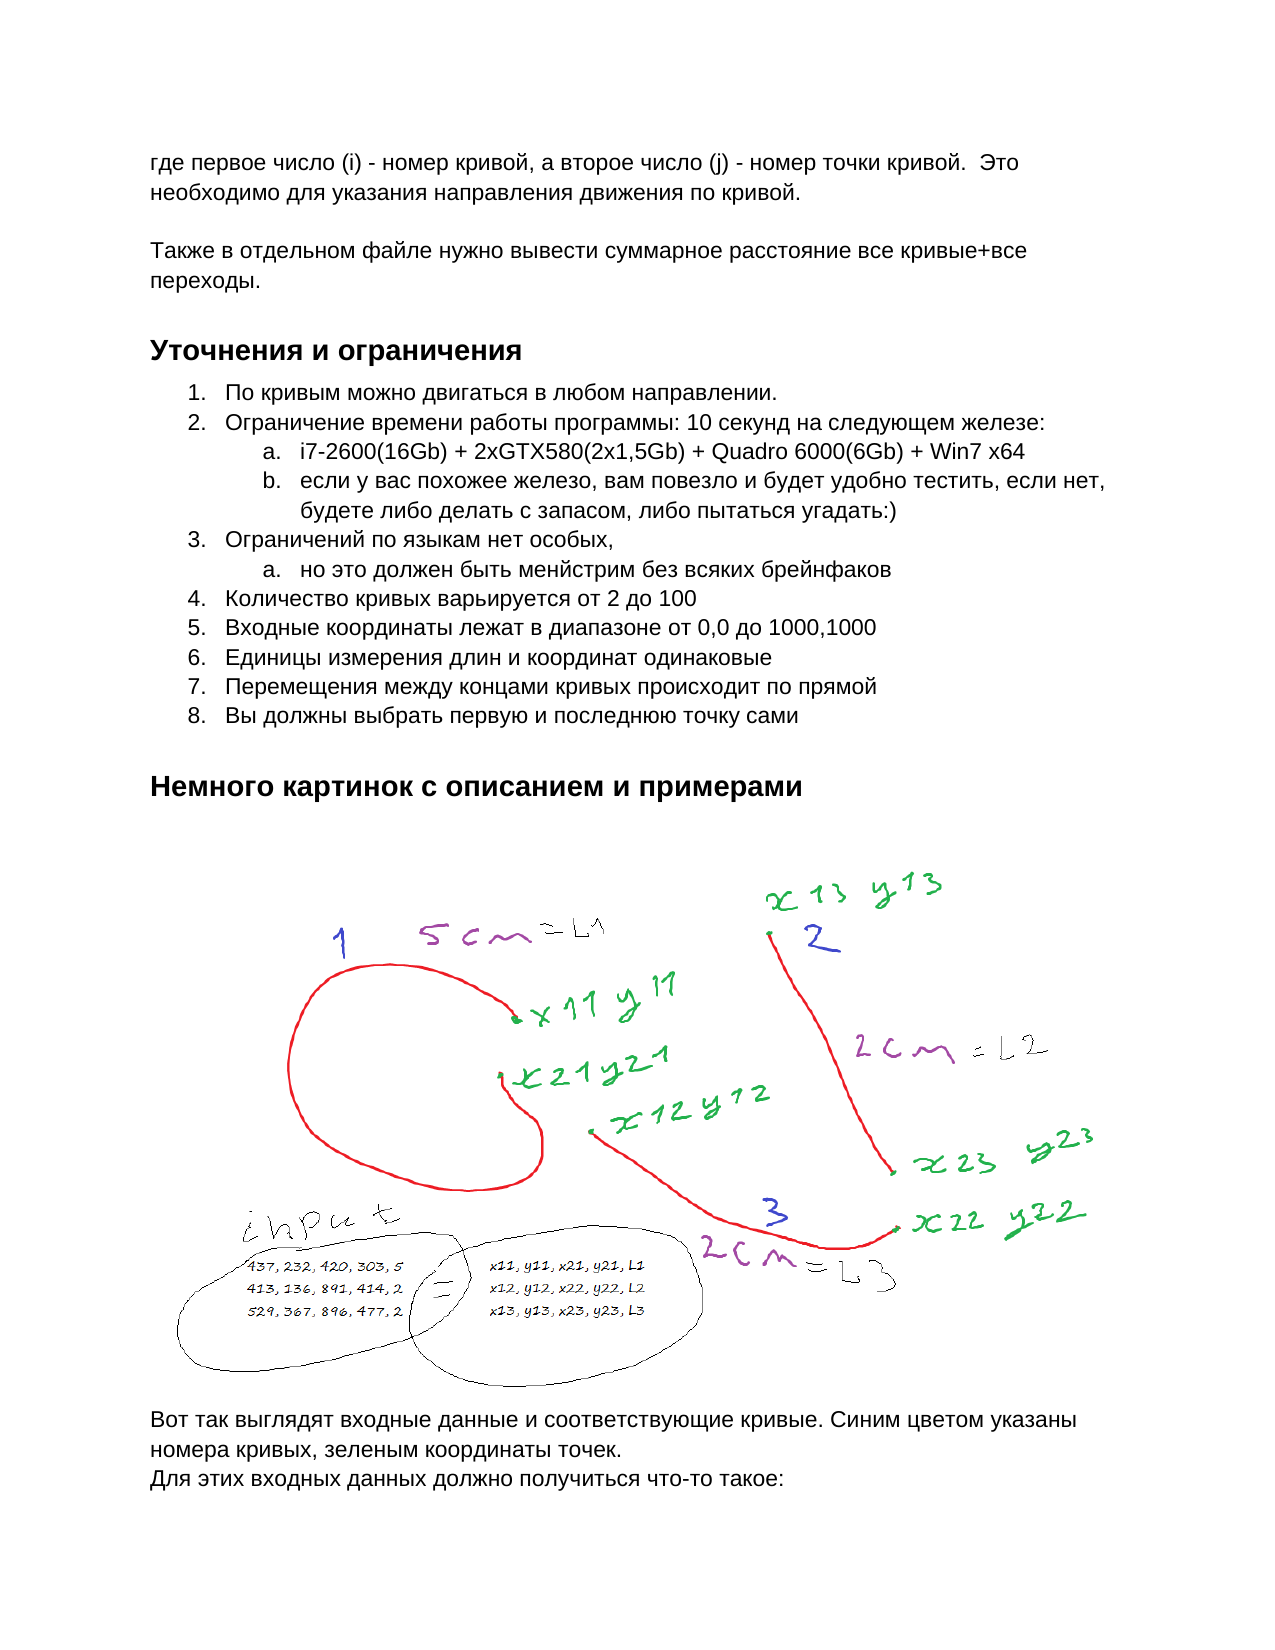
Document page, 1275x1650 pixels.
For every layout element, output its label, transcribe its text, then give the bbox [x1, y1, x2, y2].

subtitle Уточнения и ограничения [150, 334, 1125, 367]
list Ограничений по языкам нет особых, [187, 527, 1125, 553]
list Единицы измерения длин и координат одинаковые [187, 644, 1125, 670]
list Перемещения между концами кривых происходит по прямой [187, 674, 1125, 699]
picture [150, 815, 1125, 1404]
list i7-2600(16Gb) + 2xGTX580(2x1,5Gb) + Quadro 6000(6Gb) + Win7 x64 [262, 439, 1125, 464]
list Количество кривых варьируется от 2 до 100 [187, 586, 1125, 611]
subtitle Немного картинок с описанием и примерами [150, 770, 1125, 803]
list но это должен быть менйстрим без всяких брейнфаков [262, 556, 1125, 582]
text Вот так выглядят входные данные и соответствующие кривые. Синим цветом указаны номера кривых, зеленым координаты точек. [150, 1407, 1125, 1462]
list Вы должны выбрать первую и последнюю точку сами [187, 703, 1125, 729]
text где первое число (i) - номер кривой, а второе число (j) - номер точки кривой. Это необходимо для указания направления движения по кривой. [150, 150, 1125, 205]
list По кривым можно двигаться в любом направлении. [187, 380, 1125, 406]
list Ограничение времени работы программы: 10 секунд на следующем железе: [187, 409, 1125, 435]
list если у вас похожее железо, вам повезло и будет удобно тестить, если нет, будете либо делать с запасом, либо пытаться угадать:) [262, 468, 1125, 523]
list Входные координаты лежат в диапазоне от 0,0 до 1000,1000 [187, 615, 1125, 641]
text Также в отдельном файле нужно вывести суммарное расстояние все кривые+все переходы. [150, 238, 1125, 293]
text Для этих входных данных должно получиться что-то такое: [150, 1466, 1125, 1491]
